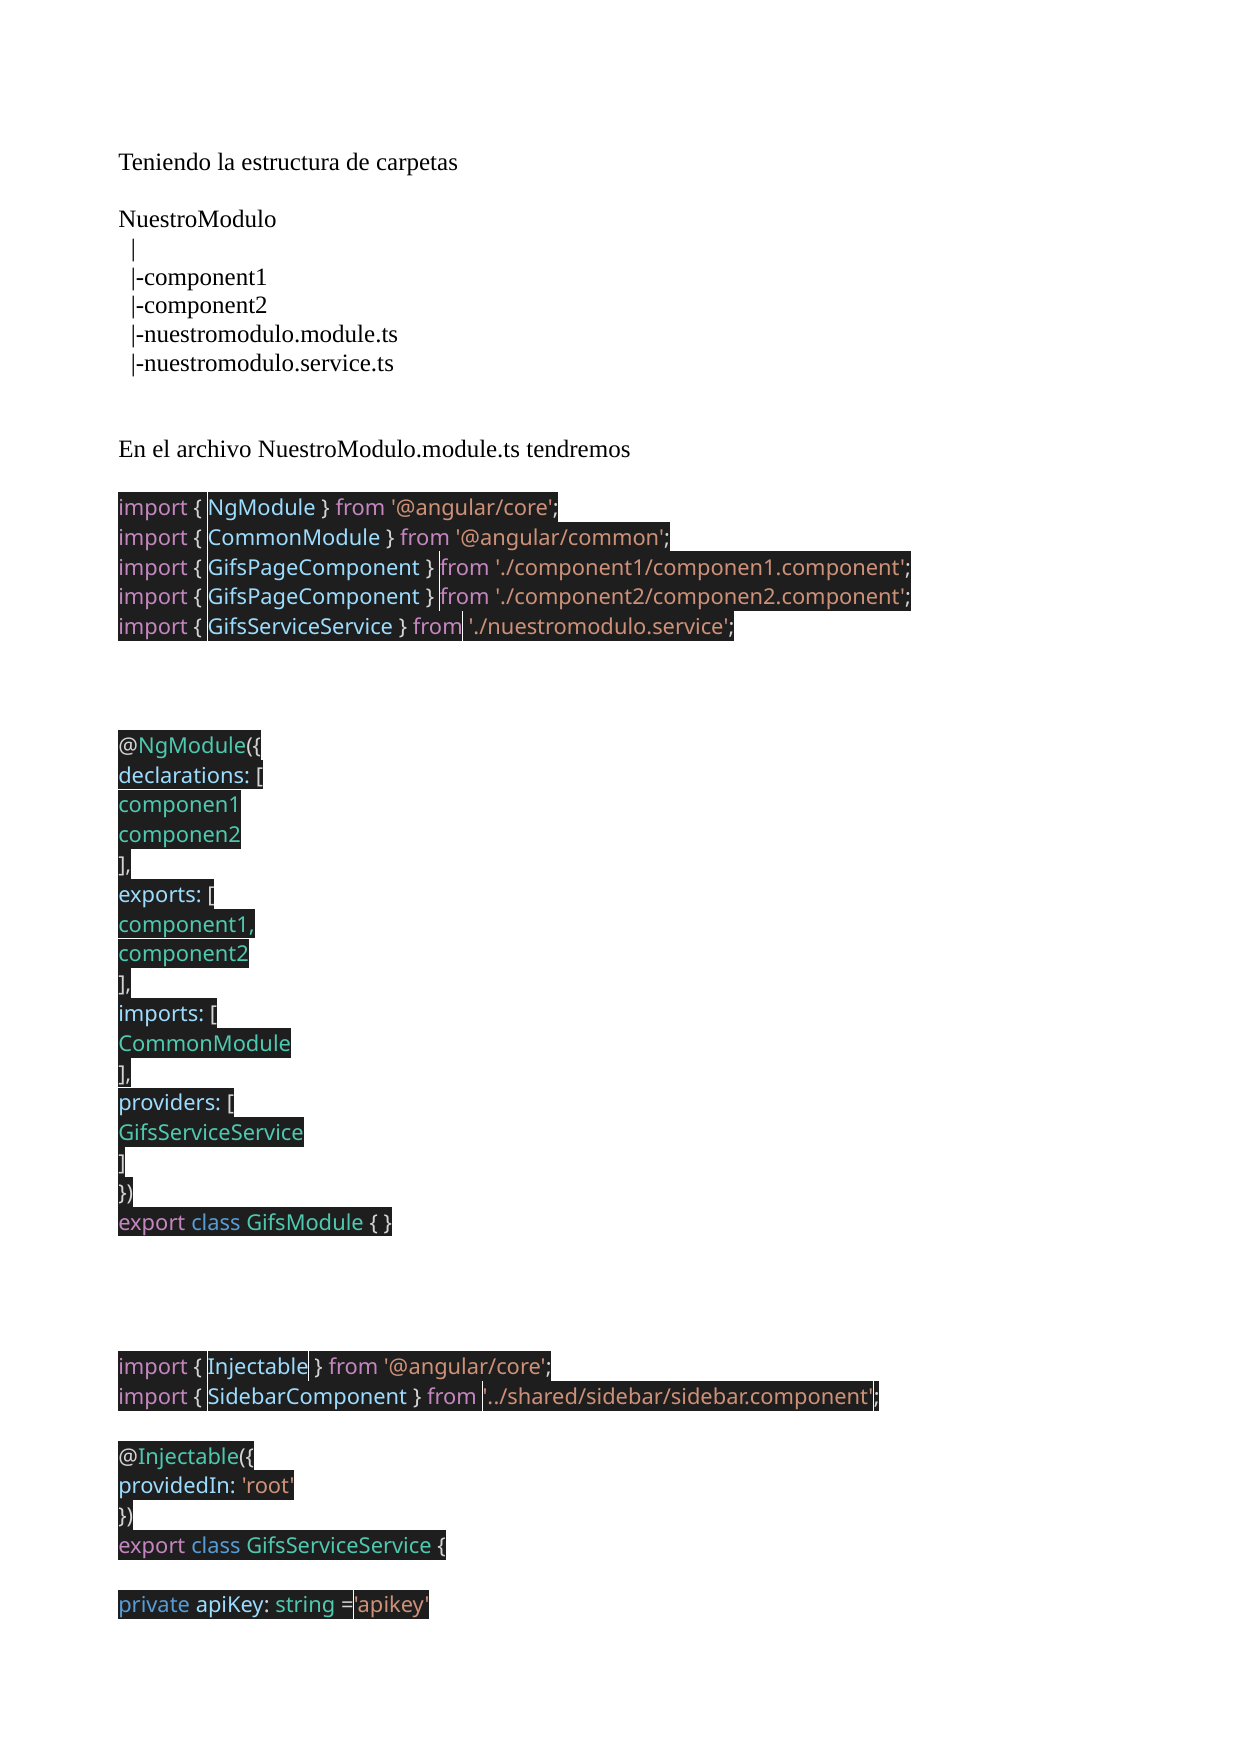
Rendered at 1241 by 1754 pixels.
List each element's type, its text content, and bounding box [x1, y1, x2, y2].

text export class GifsServiceService { [118, 1530, 1122, 1560]
text import { GifsServiceService } from './nuestromodulo.service'; [118, 611, 1122, 641]
text import { GifsPageComponent } from './component1/componen1.component'; [118, 551, 1122, 581]
text import { GifsPageComponent } from './component2/componen2.component'; [118, 581, 1122, 611]
text }) [118, 1500, 1122, 1530]
text ], [118, 1058, 1122, 1087]
text exports: [ [118, 879, 1122, 909]
text |-nuestromodulo.module.ts [118, 319, 1122, 348]
text import { SidebarComponent } from '../shared/sidebar/sidebar.component'; [118, 1381, 1122, 1411]
text import { Injectable } from '@angular/core'; [118, 1351, 1122, 1381]
text ] [118, 1147, 1122, 1177]
text ], [118, 849, 1122, 879]
text @Injectable({ [118, 1441, 1122, 1470]
text En el archivo NuestroModulo.module.ts tendremos [118, 434, 1122, 463]
text providedIn: 'root' [118, 1470, 1122, 1500]
text export class GifsModule { } [118, 1207, 1122, 1236]
text NuestroModulo [118, 204, 1122, 233]
text ], [118, 968, 1122, 998]
text @NgModule({ [118, 730, 1122, 760]
text componen1 [118, 789, 1122, 819]
text |-nuestromodulo.service.ts [118, 348, 1122, 377]
text private apiKey: string ='apikey' [118, 1589, 1122, 1619]
text componen2 [118, 819, 1122, 849]
text |-component2 [118, 291, 1122, 319]
text }) [118, 1177, 1122, 1207]
text import { CommonModule } from '@angular/common'; [118, 522, 1122, 551]
text | [118, 233, 1122, 262]
text imports: [ [118, 998, 1122, 1028]
text component1, [118, 909, 1122, 938]
text component2 [118, 938, 1122, 968]
text Teniendo la estructura de carpetas [118, 147, 1122, 176]
text import { NgModule } from '@angular/core'; [118, 492, 1122, 522]
text |-component1 [118, 262, 1122, 291]
text providers: [ [118, 1087, 1122, 1117]
text GifsServiceService [118, 1117, 1122, 1147]
text CommonModule [118, 1028, 1122, 1058]
text declarations: [ [118, 760, 1122, 789]
